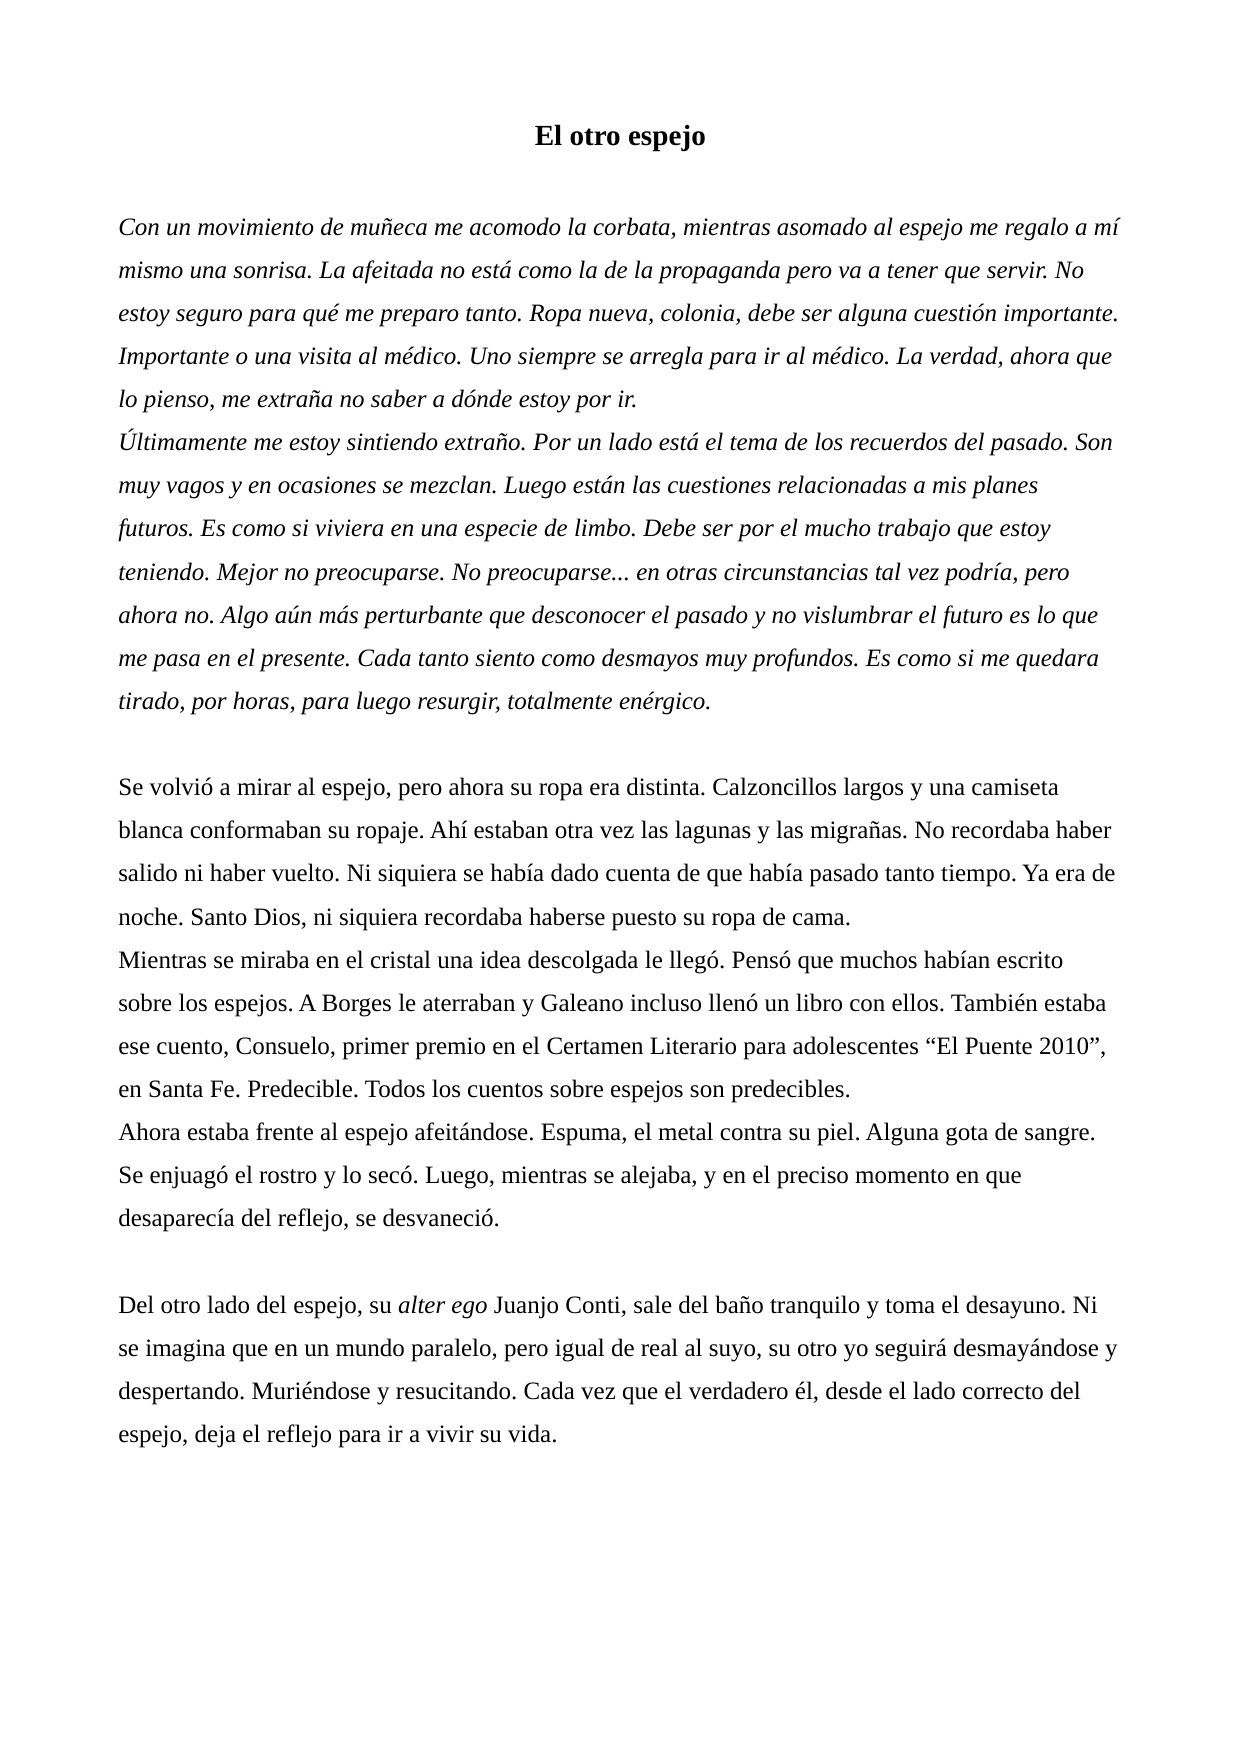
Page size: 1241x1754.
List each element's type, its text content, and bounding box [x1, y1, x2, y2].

text Mientras se miraba en el cristal una idea descolgada le llegó. Pensó que muchos habían escrito sobre los espejos. A Borges le aterraban y Galeano incluso llenó un libro con ellos. También estaba ese cuento, Consuelo, primer premio en el Certamen Literario para adolescentes “El Puente 2010”, en Santa Fe. Predecible. Todos los cuentos sobre espejos son predecibles. [118, 945, 1122, 1103]
text Con un movimiento de muñeca me acomodo la corbata, mientras asomado al espejo me regalo a mí mismo una sonrisa. La afeitada no está como la de la propaganda pero va a tener que servir. No estoy seguro para qué me preparo tanto. Ropa nueva, colonia, debe ser alguna cuestión importante. Importante o una visita al médico. Uno siempre se arregla para ir al médico. La verdad, ahora que lo pienso, me extraña no saber a dónde estoy por ir. [118, 212, 1122, 413]
text Se volvió a mirar al espejo, pero ahora su ropa era distinta. Calzoncillos largos y una camiseta blanca conformaban su ropaje. Ahí estaban otra vez las lagunas y las migrañas. No recordaba haber salido ni haber vuelto. Ni siquiera se había dado cuenta de que había pasado tanto tiempo. Ya era de noche. Santo Dios, ni siquiera recordaba haberse puesto su ropa de cama. [118, 772, 1122, 930]
text El otro espejo [118, 118, 1122, 152]
text Últimamente me estoy sintiendo extraño. Por un lado está el tema de los recuerdos del pasado. Son muy vagos y en ocasiones se mezclan. Luego están las cuestiones relacionadas a mis planes futuros. Es como si viviera en una especie de limbo. Debe ser por el mucho trabajo que estoy teniendo. Mejor no preocuparse. No preocuparse... en otras circunstancias tal vez podría, pero ahora no. Algo aún más perturbante que desconocer el pasado y no vislumbrar el futuro es lo que me pasa en el presente. Cada tanto siento como desmayos muy profundos. Es como si me quedara tirado, por horas, para luego resurgir, totalmente enérgico. [118, 427, 1122, 715]
text Ahora estaba frente al espejo afeitándose. Espuma, el metal contra su piel. Alguna gota de sangre. Se enjuagó el rostro y lo secó. Luego, mientras se alejaba, y en el preciso momento en que desaparecía del reflejo, se desvaneció. [118, 1117, 1122, 1232]
text Del otro lado del espejo, su alter ego Juanjo Conti, sale del baño tranquilo y toma el desayuno. Ni se imagina que en un mundo paralelo, pero igual de real al suyo, su otro yo seguirá desmayándose y despertando. Muriéndose y resucitando. Cada vez que el verdadero él, desde el lado correcto del espejo, deja el reflejo para ir a vivir su vida. [118, 1290, 1122, 1448]
